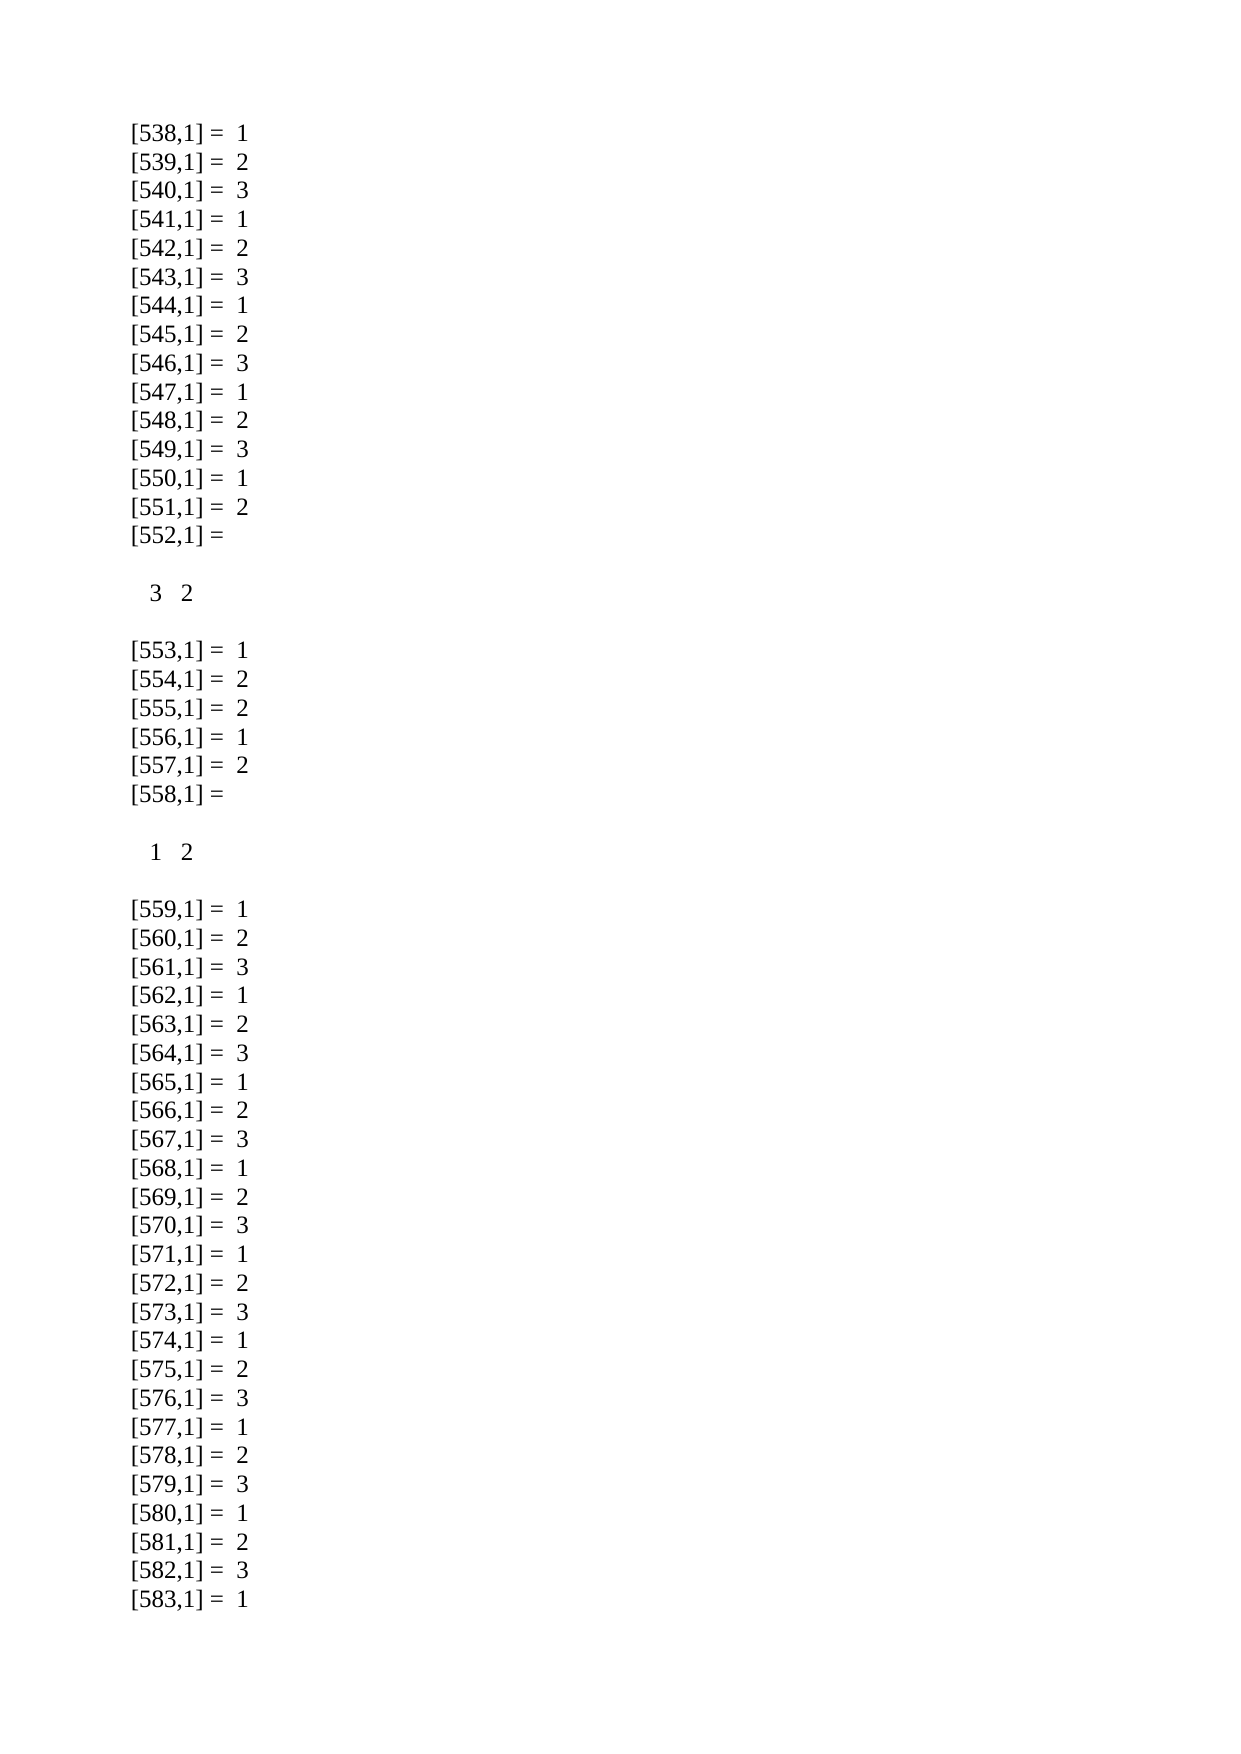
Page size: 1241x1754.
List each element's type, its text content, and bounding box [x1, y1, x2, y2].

text [561,1] = 3 [118, 952, 1122, 981]
text [579,1] = 3 [118, 1469, 1122, 1498]
text [583,1] = 1 [118, 1584, 1122, 1613]
text [578,1] = 2 [118, 1441, 1122, 1469]
text [557,1] = 2 [118, 751, 1122, 779]
text [572,1] = 2 [118, 1268, 1122, 1297]
text [560,1] = 2 [118, 923, 1122, 952]
text [553,1] = 1 [118, 636, 1122, 664]
text [546,1] = 3 [118, 348, 1122, 377]
text [547,1] = 1 [118, 377, 1122, 406]
text [554,1] = 2 [118, 664, 1122, 693]
text 3 2 [118, 578, 1122, 607]
text [551,1] = 2 [118, 492, 1122, 521]
text [556,1] = 1 [118, 722, 1122, 751]
text [563,1] = 2 [118, 1009, 1122, 1038]
text [564,1] = 3 [118, 1038, 1122, 1067]
text [565,1] = 1 [118, 1067, 1122, 1096]
text [566,1] = 2 [118, 1096, 1122, 1124]
text [559,1] = 1 [118, 894, 1122, 923]
text [538,1] = 1 [118, 118, 1122, 147]
text [549,1] = 3 [118, 434, 1122, 463]
text [574,1] = 1 [118, 1326, 1122, 1354]
text [543,1] = 3 [118, 262, 1122, 291]
text [568,1] = 1 [118, 1153, 1122, 1182]
text [550,1] = 1 [118, 463, 1122, 492]
text [570,1] = 3 [118, 1211, 1122, 1239]
text [562,1] = 1 [118, 981, 1122, 1009]
text [545,1] = 2 [118, 319, 1122, 348]
text [573,1] = 3 [118, 1297, 1122, 1326]
text [576,1] = 3 [118, 1383, 1122, 1412]
text [577,1] = 1 [118, 1412, 1122, 1441]
text [582,1] = 3 [118, 1556, 1122, 1584]
text 1 2 [118, 837, 1122, 866]
text [581,1] = 2 [118, 1527, 1122, 1556]
text [555,1] = 2 [118, 693, 1122, 722]
text [558,1] = [118, 779, 1122, 808]
text [542,1] = 2 [118, 233, 1122, 262]
text [567,1] = 3 [118, 1124, 1122, 1153]
text [548,1] = 2 [118, 406, 1122, 434]
text [569,1] = 2 [118, 1182, 1122, 1211]
text [552,1] = [118, 521, 1122, 549]
text [539,1] = 2 [118, 147, 1122, 176]
text [540,1] = 3 [118, 176, 1122, 204]
text [544,1] = 1 [118, 291, 1122, 319]
text [575,1] = 2 [118, 1354, 1122, 1383]
text [571,1] = 1 [118, 1239, 1122, 1268]
text [541,1] = 1 [118, 204, 1122, 233]
text [580,1] = 1 [118, 1498, 1122, 1527]
